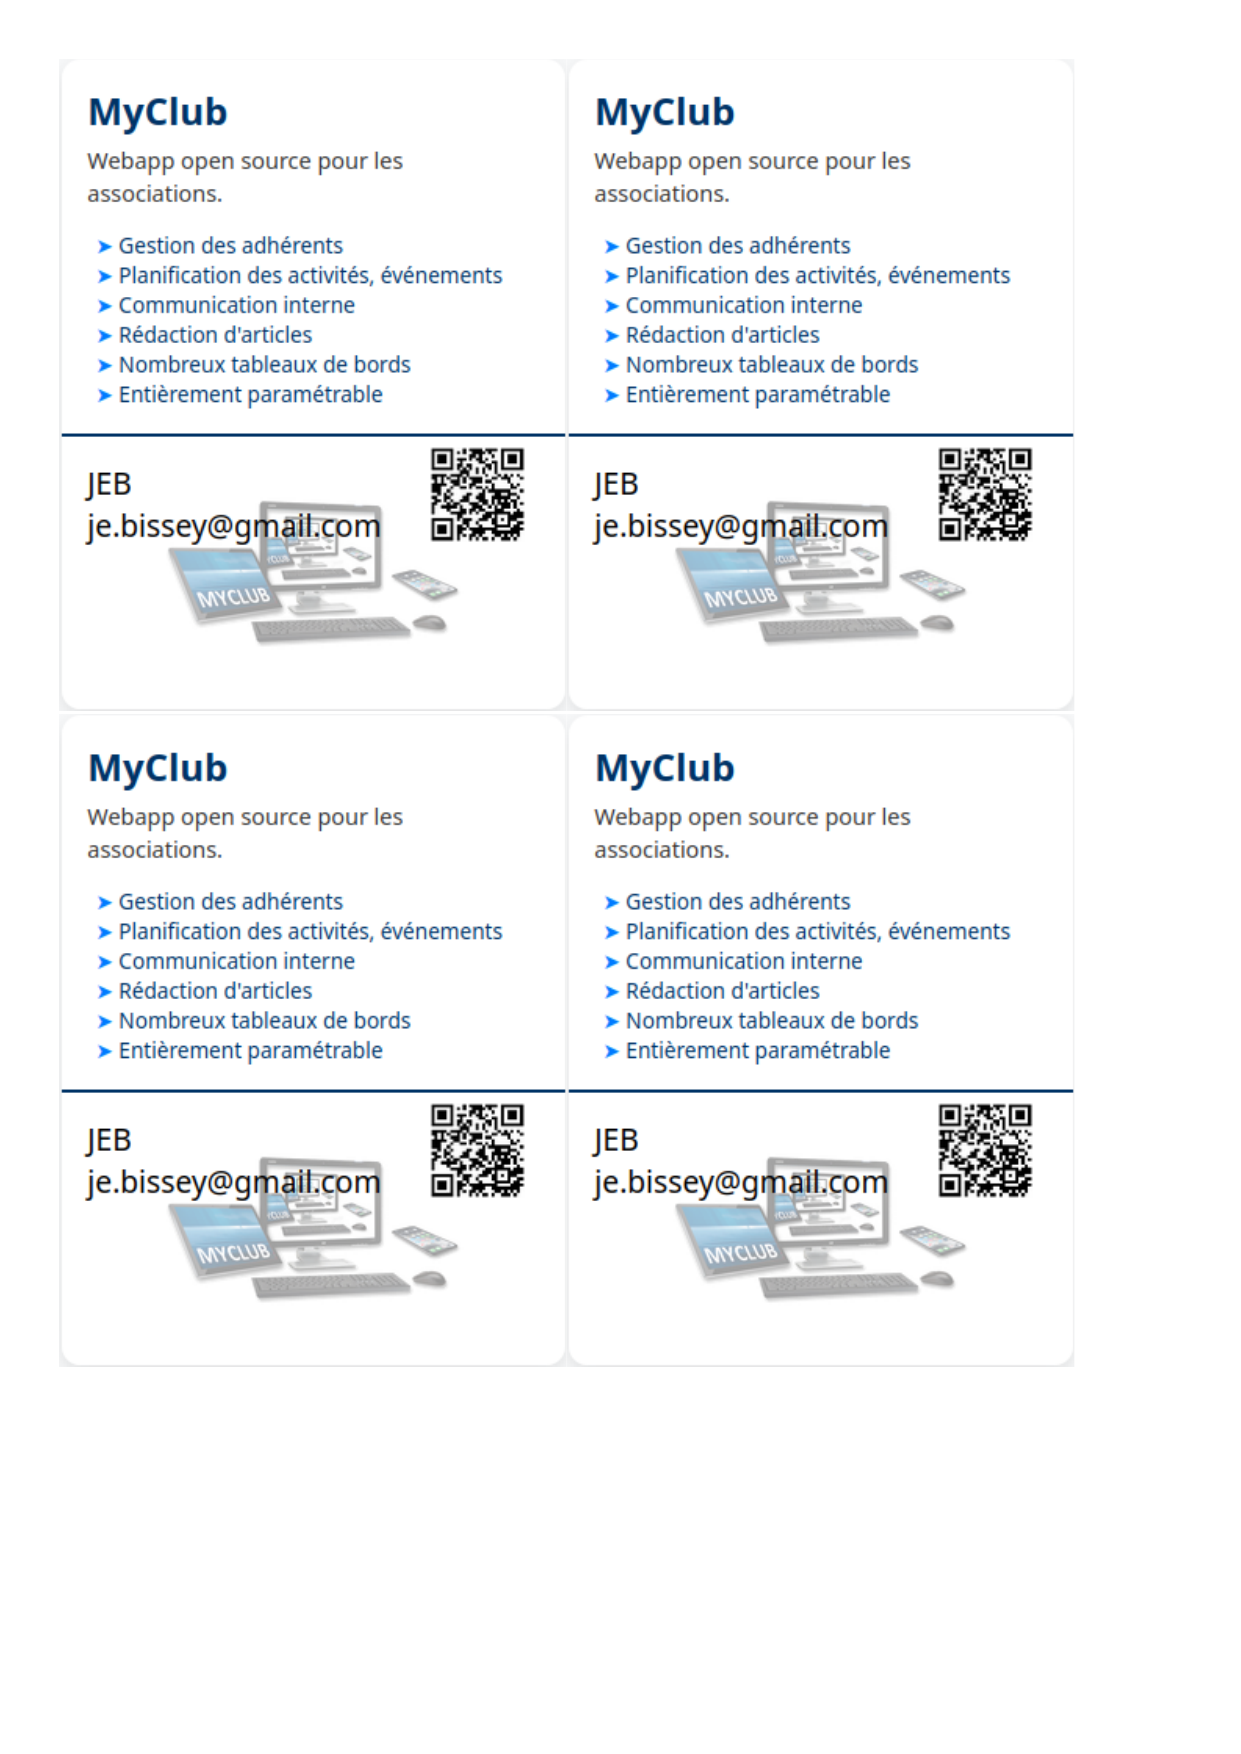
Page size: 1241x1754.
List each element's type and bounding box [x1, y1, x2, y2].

picture [59, 59, 1075, 711]
picture [59, 714, 1075, 1367]
